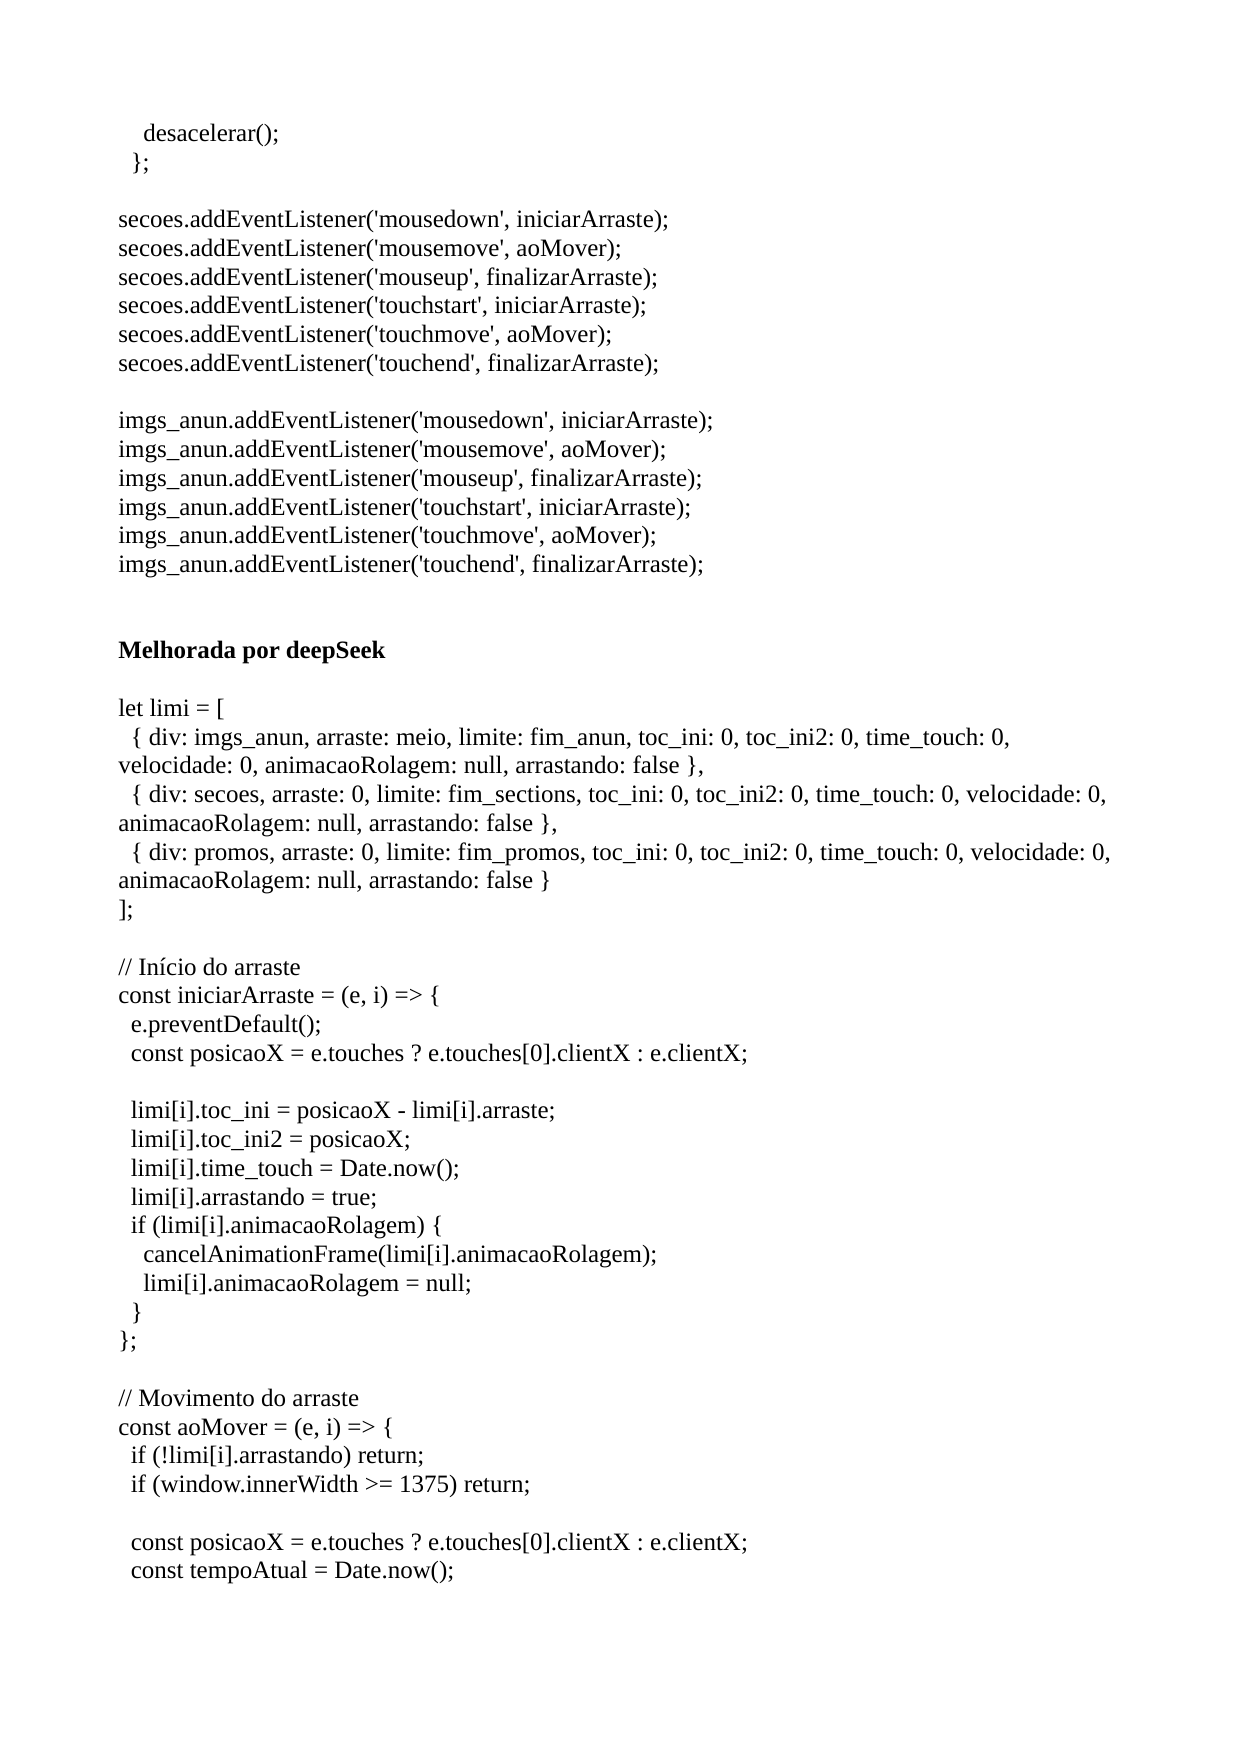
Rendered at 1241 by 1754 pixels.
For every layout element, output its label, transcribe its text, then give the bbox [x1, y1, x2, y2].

text // Movimento do arraste [118, 1383, 1122, 1412]
text secoes.addEventListener('touchmove', aoMover); [118, 319, 1122, 348]
text secoes.addEventListener('touchend', finalizarArraste); [118, 348, 1122, 377]
text limi[i].time_touch = Date.now(); [118, 1153, 1122, 1182]
text { div: secoes, arraste: 0, limite: fim_sections, toc_ini: 0, toc_ini2: 0, time_touch: 0, velocidade: 0, animacaoRolagem: null, arrastando: false }, [118, 779, 1122, 837]
text // Início do arraste [118, 952, 1122, 981]
text secoes.addEventListener('mousemove', aoMover); [118, 233, 1122, 262]
text limi[i].toc_ini2 = posicaoX; [118, 1124, 1122, 1153]
text } [118, 1297, 1122, 1326]
text imgs_anun.addEventListener('touchmove', aoMover); [118, 521, 1122, 549]
text if (limi[i].animacaoRolagem) { [118, 1211, 1122, 1239]
text let limi = [ [118, 693, 1122, 722]
text secoes.addEventListener('mouseup', finalizarArraste); [118, 262, 1122, 291]
text secoes.addEventListener('mousedown', iniciarArraste); [118, 204, 1122, 233]
text if (window.innerWidth >= 1375) return; [118, 1469, 1122, 1498]
text secoes.addEventListener('touchstart', iniciarArraste); [118, 291, 1122, 319]
text e.preventDefault(); [118, 1009, 1122, 1038]
text imgs_anun.addEventListener('touchend', finalizarArraste); [118, 549, 1122, 578]
text ]; [118, 894, 1122, 923]
text limi[i].toc_ini = posicaoX - limi[i].arraste; [118, 1096, 1122, 1124]
text imgs_anun.addEventListener('mouseup', finalizarArraste); [118, 463, 1122, 492]
text limi[i].animacaoRolagem = null; [118, 1268, 1122, 1297]
text const aoMover = (e, i) => { [118, 1412, 1122, 1441]
text Melhorada por deepSeek [118, 636, 1122, 664]
text const posicaoX = e.touches ? e.touches[0].clientX : e.clientX; [118, 1038, 1122, 1067]
text { div: promos, arraste: 0, limite: fim_promos, toc_ini: 0, toc_ini2: 0, time_touch: 0, velocidade: 0, animacaoRolagem: null, arrastando: false } [118, 837, 1122, 894]
text if (!limi[i].arrastando) return; [118, 1441, 1122, 1469]
text cancelAnimationFrame(limi[i].animacaoRolagem); [118, 1239, 1122, 1268]
text imgs_anun.addEventListener('mousedown', iniciarArraste); [118, 406, 1122, 434]
text }; [118, 1326, 1122, 1354]
text const tempoAtual = Date.now(); [118, 1556, 1122, 1584]
text limi[i].arrastando = true; [118, 1182, 1122, 1211]
text }; [118, 147, 1122, 176]
text desacelerar(); [118, 118, 1122, 147]
text { div: imgs_anun, arraste: meio, limite: fim_anun, toc_ini: 0, toc_ini2: 0, time_touch: 0, velocidade: 0, animacaoRolagem: null, arrastando: false }, [118, 722, 1122, 779]
text const iniciarArraste = (e, i) => { [118, 981, 1122, 1009]
text imgs_anun.addEventListener('touchstart', iniciarArraste); [118, 492, 1122, 521]
text const posicaoX = e.touches ? e.touches[0].clientX : e.clientX; [118, 1527, 1122, 1556]
text imgs_anun.addEventListener('mousemove', aoMover); [118, 434, 1122, 463]
